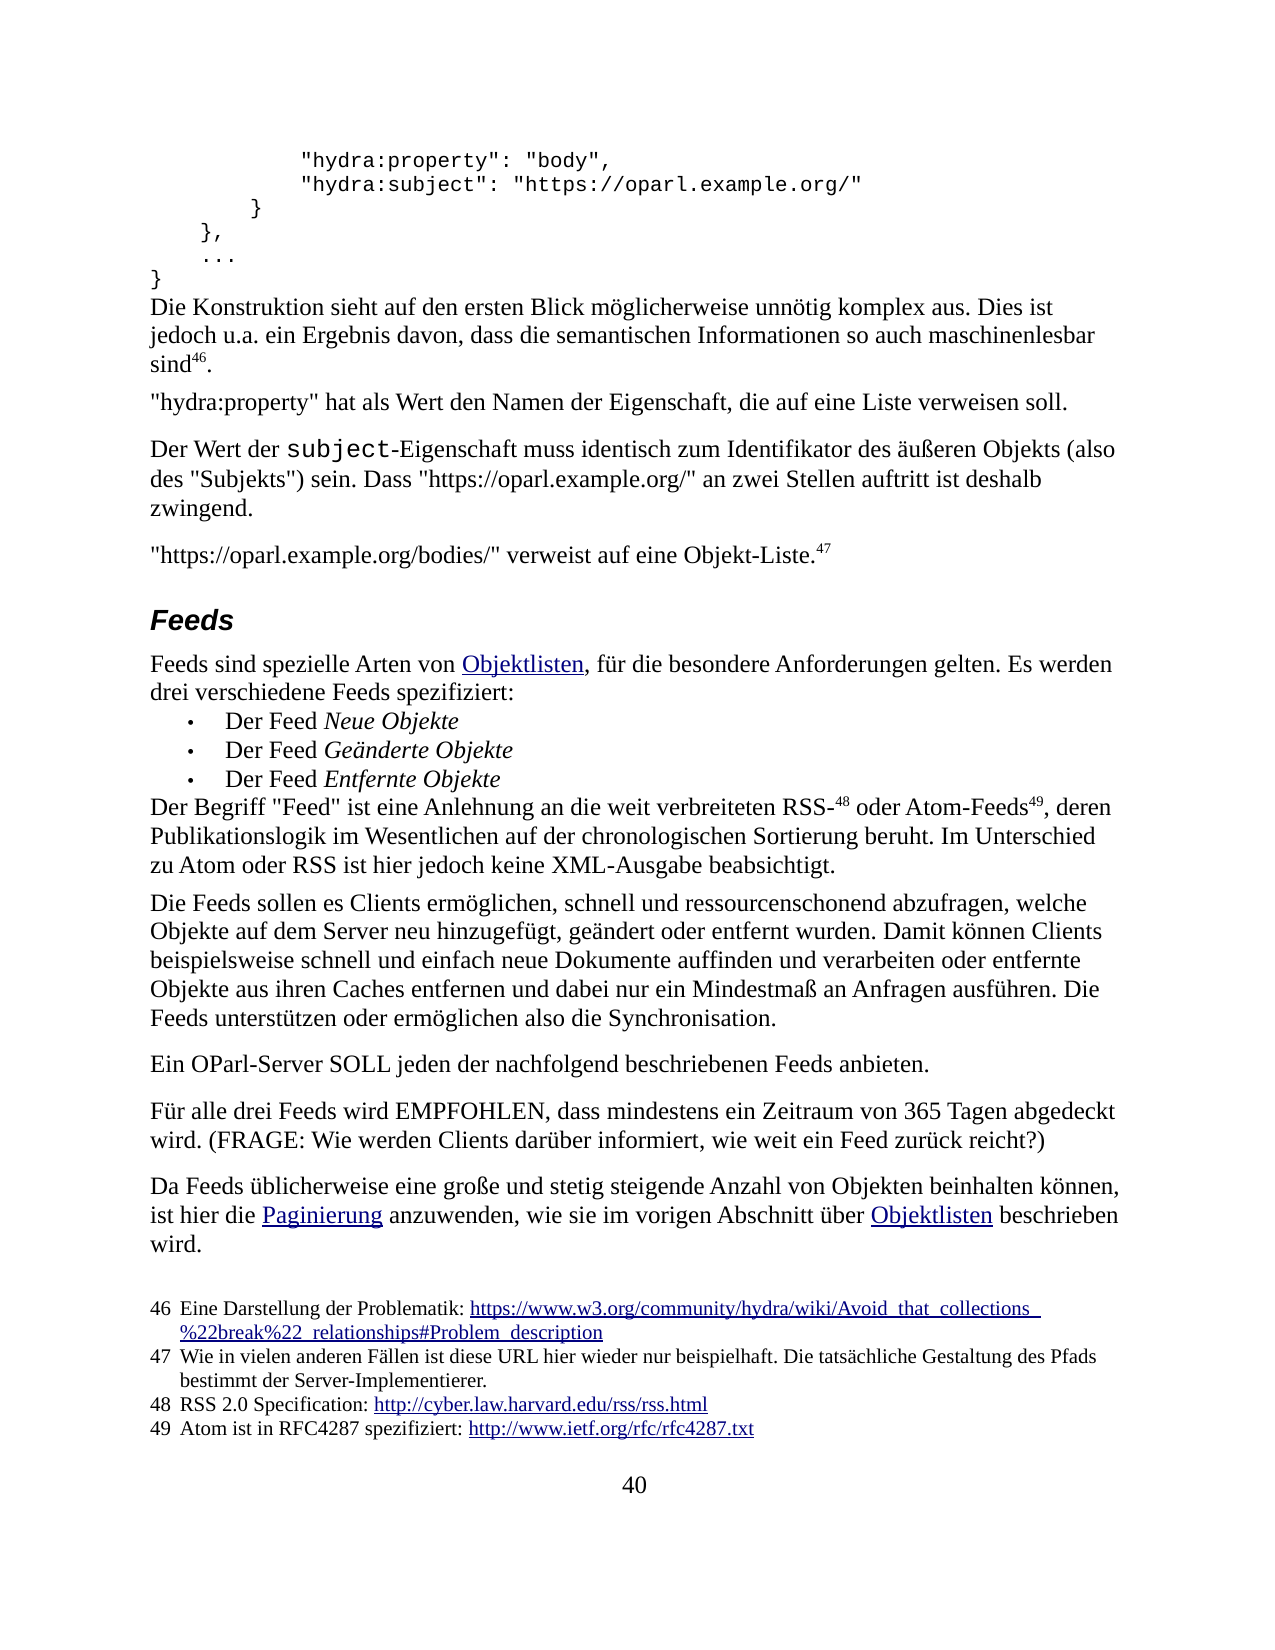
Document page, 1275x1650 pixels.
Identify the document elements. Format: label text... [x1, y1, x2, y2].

text RSS 2.0 Specification: http://cyber.law.harvard.edu/rss/rss.html [150, 1392, 1125, 1416]
text "hydra:property": "body", [150, 150, 1125, 174]
text } [150, 268, 1125, 292]
text "https://oparl.example.org/bodies/" verweist auf eine Objekt-Liste. [150, 540, 1125, 569]
text Der Wert der subject-Eigenschaft muss identisch zum Identifikator des äußeren Objekts (also des "Subjekts") sein. Dass "https://oparl.example.org/" an zwei Stellen auftritt ist deshalb zwingend. [150, 434, 1125, 522]
text Da Feeds üblicherweise eine große und stetig steigende Anzahl von Objekten beinhalten können, ist hier die Paginierung anzuwenden, wie sie im vorigen Abschnitt über Objektlisten beschrieben wird. [150, 1171, 1125, 1258]
text ... [150, 244, 1125, 268]
text "hydra:property" hat als Wert den Namen der Eigenschaft, die auf eine Liste verweisen soll. [150, 387, 1125, 416]
text Die Feeds sollen es Clients ermöglichen, schnell und ressourcenschonend abzufragen, welche Objekte auf dem Server neu hinzugefügt, geändert oder entfernt wurden. Damit können Clients beispielsweise schnell und einfach neue Dokumente auffinden und verarbeiten oder entfernte Objekte aus ihren Caches entfernen und dabei nur ein Mindestmaß an Anfragen ausführen. Die Feeds unterstützen oder ermöglichen also die Synchronisation. [150, 888, 1125, 1031]
text Die Konstruktion sieht auf den ersten Blick möglicherweise unnötig komplex aus. Dies ist jedoch u.a. ein Ergebnis davon, dass die semantischen Informationen so auch maschinenlesbar sind. [150, 292, 1125, 378]
list Der Feed Entfernte Objekte [187, 764, 1125, 792]
text Wie in vielen anderen Fällen ist diese URL hier wieder nur beispielhaft. Die tatsächliche Gestaltung des Pfads bestimmt der Server-Implementierer. [150, 1344, 1125, 1392]
subtitle Feeds [150, 603, 1125, 636]
list Der Feed Neue Objekte [187, 706, 1125, 735]
text Feeds sind spezielle Arten von Objektlisten, für die besondere Anforderungen gelten. Es werden drei verschiedene Feeds spezifiziert: [150, 649, 1125, 706]
text Der Begriff "Feed" ist eine Anlehnung an die weit verbreiteten RSS- oder Atom-Feeds, deren Publikationslogik im Wesentlichen auf der chronologischen Sortierung beruht. Im Unterschied zu Atom oder RSS ist hier jedoch keine XML-Ausgabe beabsichtigt. [150, 792, 1125, 879]
list Der Feed Geänderte Objekte [187, 735, 1125, 764]
text Für alle drei Feeds wird EMPFOHLEN, dass mindestens ein Zeitraum von 365 Tagen abgedeckt wird. (FRAGE: Wie werden Clients darüber informiert, wie weit ein Feed zurück reicht?) [150, 1096, 1125, 1153]
text Atom ist in RFC4287 spezifiziert: http://www.ietf.org/rfc/rfc4287.txt [150, 1416, 1125, 1440]
text Ein OParl-Server SOLL jeden der nachfolgend beschriebenen Feeds anbieten. [150, 1049, 1125, 1078]
text "hydra:subject": "https://oparl.example.org/" [150, 174, 1125, 197]
text } [150, 197, 1125, 221]
text Eine Darstellung der Problematik: https://www.w3.org/community/hydra/wiki/Avoid_that_collections_%22break%22_relationships#Problem_description [150, 1296, 1125, 1344]
text }, [150, 221, 1125, 244]
